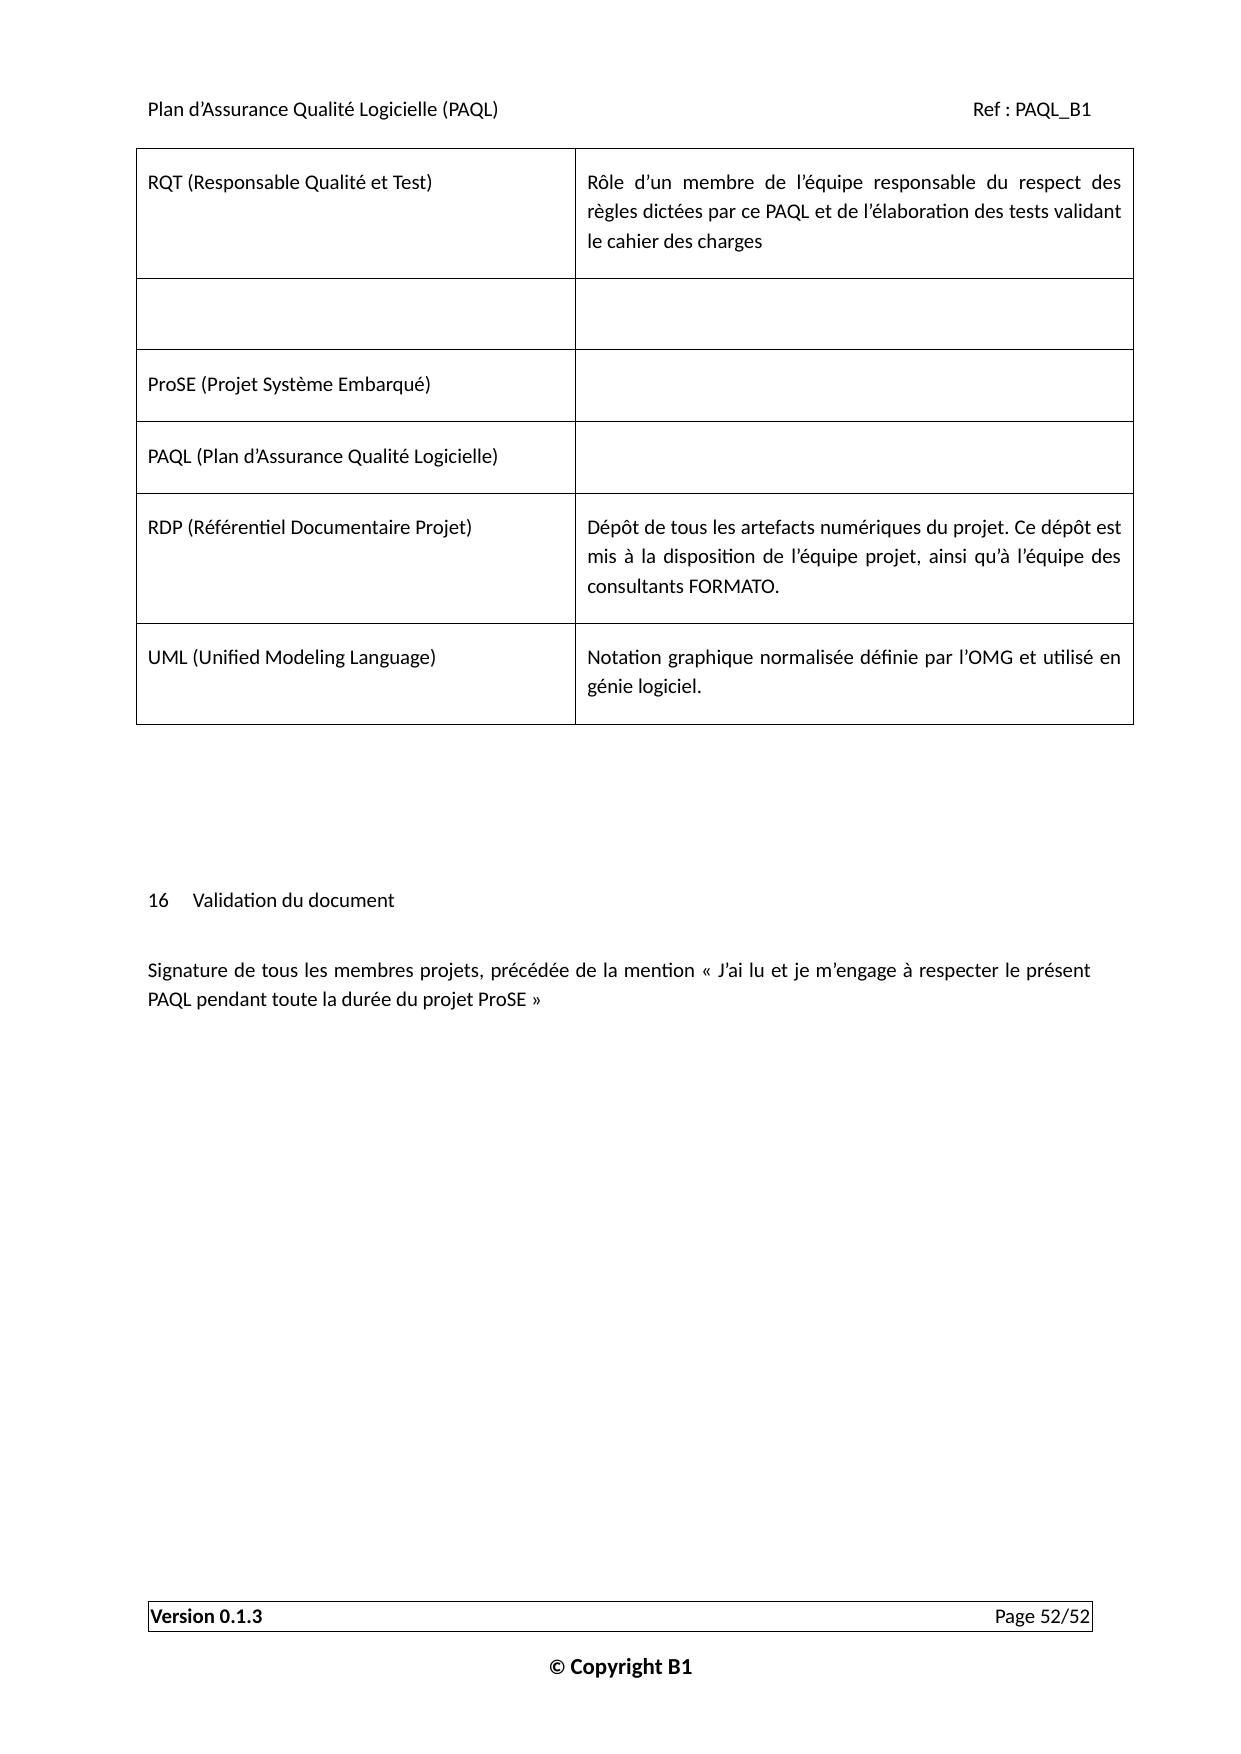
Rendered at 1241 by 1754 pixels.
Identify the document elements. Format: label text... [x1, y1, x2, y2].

table_cell RDP (Référentiel Documentaire Projet) [137, 494, 575, 623]
table_cell [576, 422, 1133, 493]
table_cell RQT (Responsable Qualité et Test) [137, 149, 575, 278]
table_cell ProSE (Projet Système Embarqué) [137, 350, 575, 421]
table_cell [137, 279, 575, 349]
table_cell [576, 350, 1133, 421]
list Validation du document [148, 887, 1093, 912]
table_cell Dépôt de tous les artefacts numériques du projet. Ce dépôt est mis à la disposition de l’équipe projet, ainsi qu’à l’équipe des consultants FORMATO. [576, 494, 1133, 623]
table_cell [576, 279, 1133, 349]
table_cell UML (Unified Modeling Language) [137, 624, 575, 723]
text Signature de tous les membres projets, précédée de la mention « J’ai lu et je m’engage à respecter le présent PAQL pendant toute la durée du projet ProSE » [148, 957, 1093, 1012]
table_cell PAQL (Plan d’Assurance Qualité Logicielle) [137, 422, 575, 493]
table_cell Rôle d’un membre de l’équipe responsable du respect des règles dictées par ce PAQL et de l’élaboration des tests validant le cahier des charges [576, 149, 1133, 278]
table_cell Notation graphique normalisée définie par l’OMG et utilisé en génie logiciel. [576, 624, 1133, 723]
